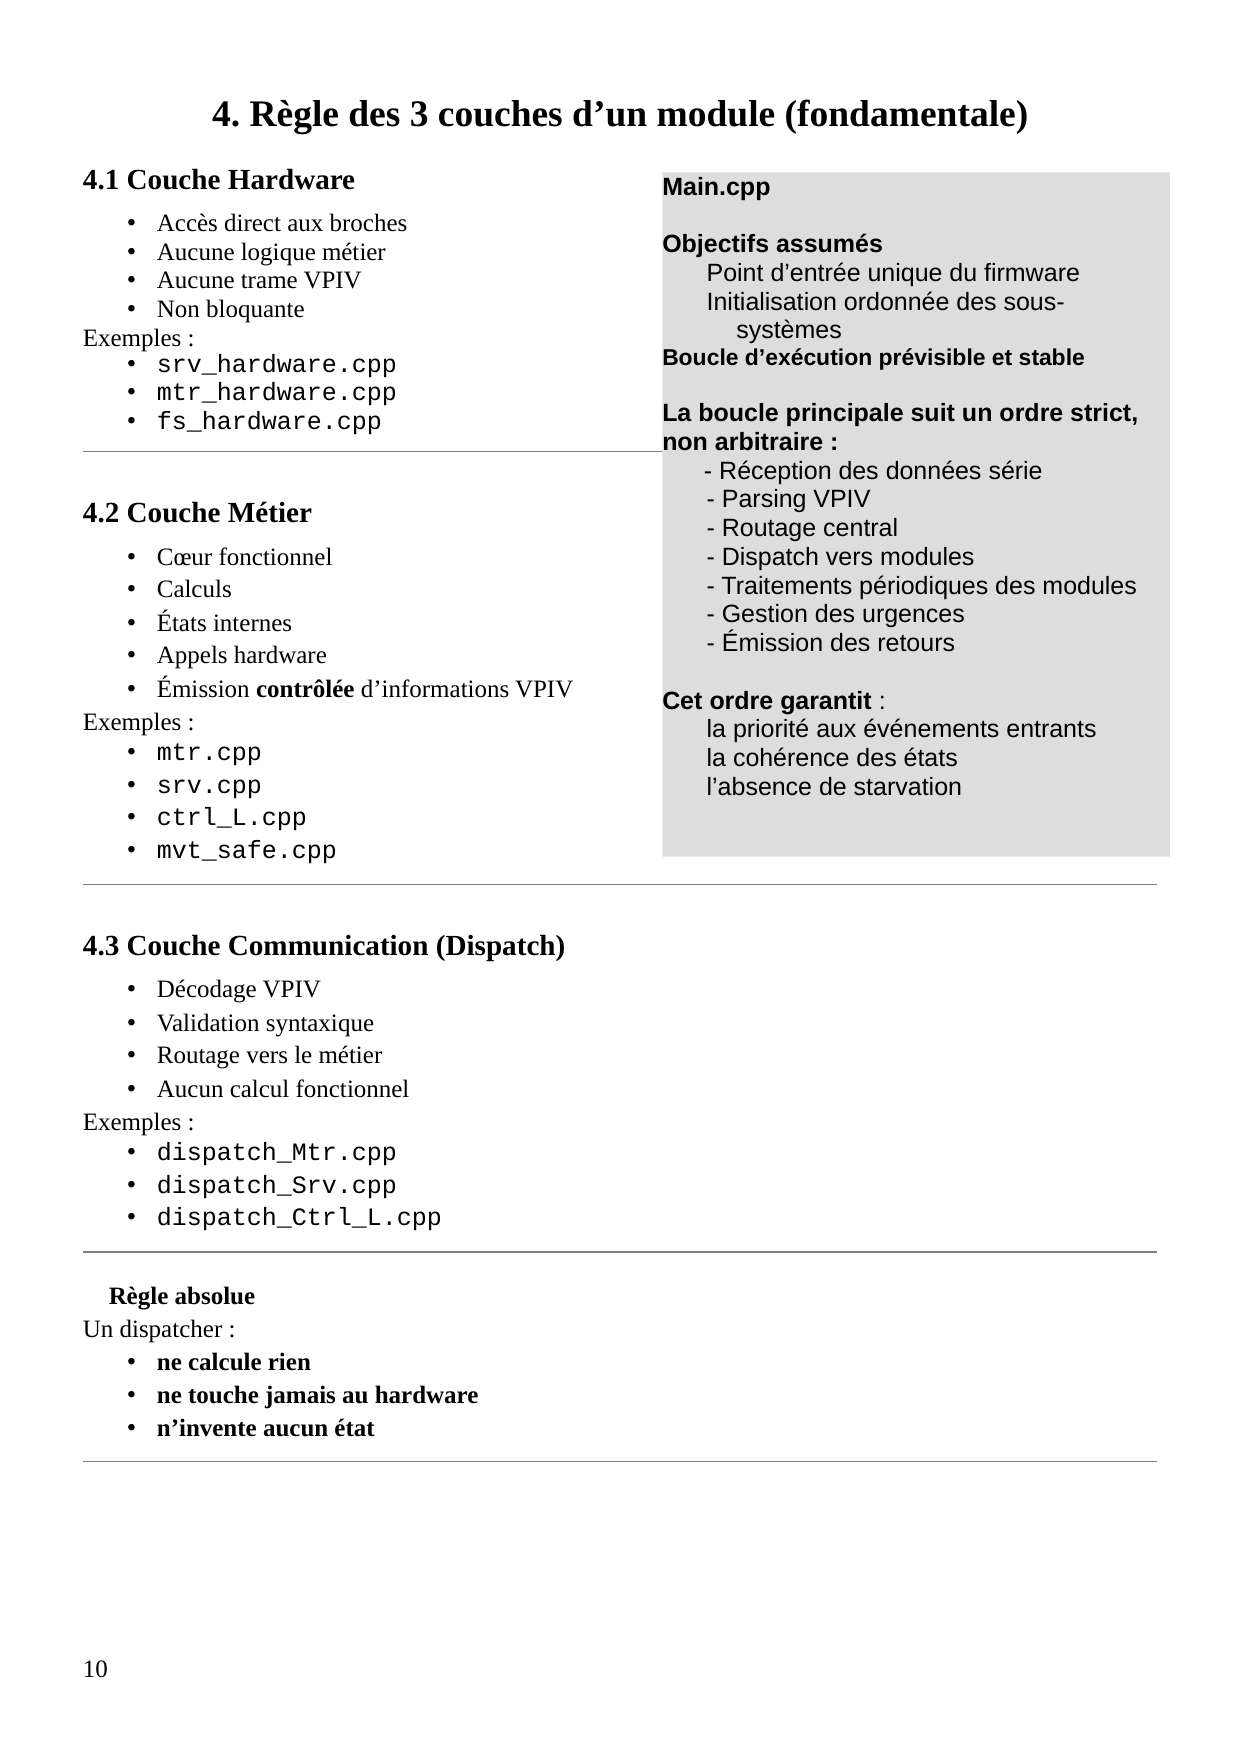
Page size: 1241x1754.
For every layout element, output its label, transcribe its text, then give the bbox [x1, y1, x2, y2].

list Décodage VPIV [127, 974, 1157, 1003]
list mvt_safe.cpp [127, 837, 1157, 866]
text Exemples : [83, 1107, 1157, 1135]
text Exemples : [83, 323, 662, 352]
subtitle 4. Règle des 3 couches d’un module (fondamentale) [83, 92, 1157, 135]
subtitle 4.1 Couche Hardware [83, 162, 1157, 195]
list dispatch_Ctrl_L.cpp [127, 1205, 1157, 1233]
list srv.cpp [127, 772, 662, 801]
list Routage vers le métier [127, 1041, 1157, 1069]
list dispatch_Srv.cpp [127, 1172, 1157, 1201]
list Appels hardware [127, 641, 662, 669]
list Calculs [127, 574, 662, 603]
list ctrl_L.cpp [127, 805, 662, 833]
list mtr.cpp [127, 740, 662, 768]
list Non bloquante [127, 294, 662, 323]
list Accès direct aux broches [127, 208, 662, 237]
list srv_hardware.cpp [127, 352, 662, 380]
list mtr_hardware.cpp [127, 380, 662, 408]
subtitle 4.3 Couche Communication (Dispatch) [83, 928, 1157, 962]
list n’invente aucun état [127, 1413, 1157, 1442]
list États internes [127, 608, 662, 636]
list Cœur fonctionnel [127, 542, 662, 570]
list ne touche jamais au hardware [127, 1381, 1157, 1409]
list ne calcule rien [127, 1347, 1157, 1376]
list Émission contrôlée d’informations VPIV [127, 674, 662, 702]
list Aucun calcul fonctionnel [127, 1074, 1157, 1102]
text Exemples : [83, 707, 662, 735]
list Validation syntaxique [127, 1008, 1157, 1036]
text 🛑 Règle absolue Un dispatcher : [83, 1281, 1157, 1343]
list Aucune logique métier [127, 237, 662, 265]
list dispatch_Mtr.cpp [127, 1140, 1157, 1168]
subtitle 4.2 Couche Métier [83, 496, 662, 529]
list fs_hardware.cpp [127, 408, 662, 437]
list Aucune trame VPIV [127, 265, 662, 294]
